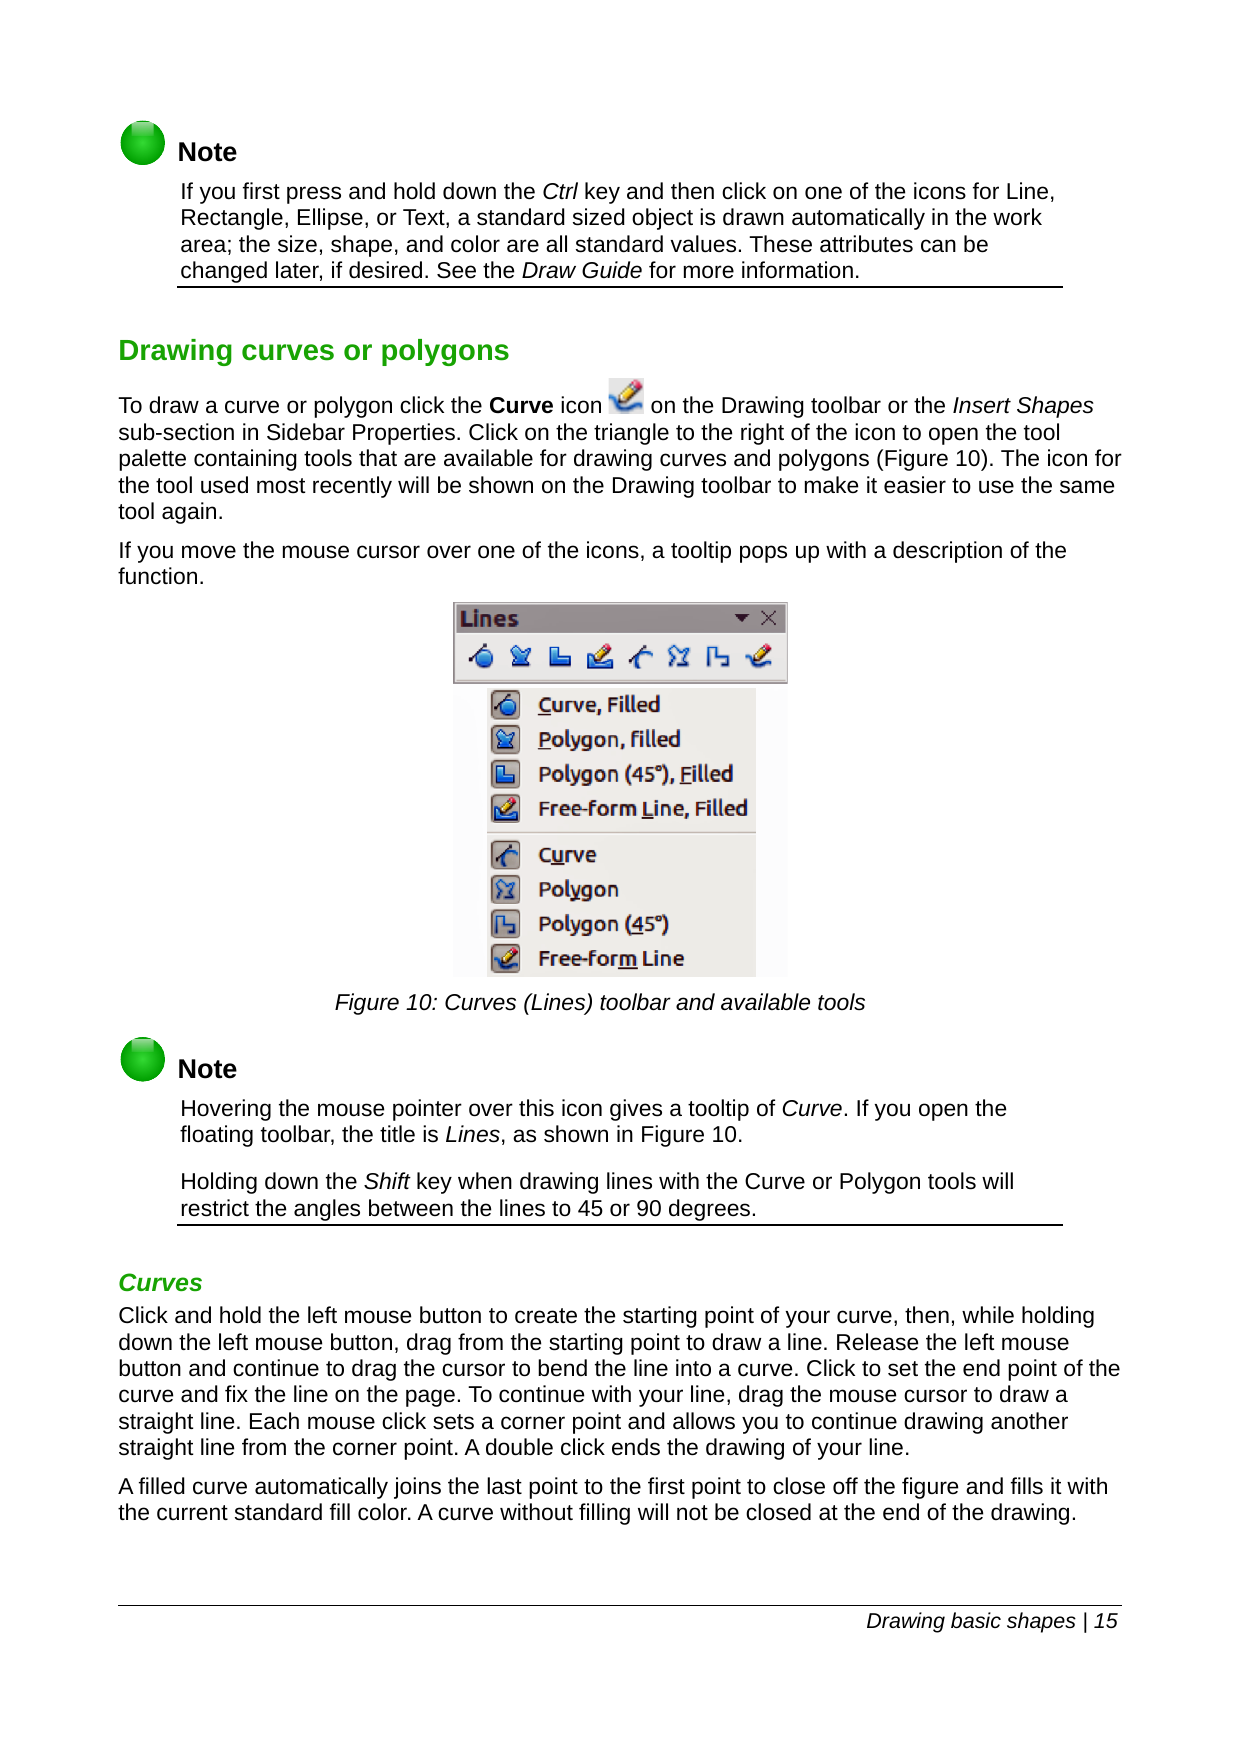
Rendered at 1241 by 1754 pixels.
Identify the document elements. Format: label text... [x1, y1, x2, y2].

text Click and hold the left mouse button to create the starting point of your curve, then, while holding down the left mouse button, drag from the starting point to draw a line. Release the left mouse button and continue to drag the cursor to bend the line into a curve. Click to set the end point of the curve and fix the line on the page. To continue with your line, drag the mouse cursor to draw a straight line. Each mouse click sets a corner point and allows you to continue drawing another straight line from the corner point. A double click ends the drawing of your line. [118, 1302, 1122, 1461]
subtitle Drawing curves or polygons [118, 333, 1122, 367]
subtitle Curves [118, 1268, 1122, 1296]
subtitle Note [118, 118, 1122, 167]
subtitle Note [118, 1034, 1122, 1084]
text Hovering the mouse pointer over this icon gives a tooltip of Curve. If you open the floating toolbar, the title is Lines, as shown in Figure 10. [177, 1091, 1063, 1147]
picture [608, 378, 644, 414]
text Holding down the Shift key when drawing lines with the Curve or Polygon tools will restrict the angles between the lines to 45 or 90 degrees. [177, 1165, 1063, 1224]
text If you move the mouse cursor over one of the icons, a tooltip pops up with a description of the function. [118, 537, 1122, 589]
text Figure 10: Curves (Lines) toolbar and available tools [334, 989, 906, 1015]
text If you first press and hold down the Ctrl key and then click on one of the icons for Line, Rectangle, Ellipse, or Text, a standard sized object is drawn automatically in the work area; the size, shape, and color are all standard values. These attributes can be changed later, if desired. See the Draw Guide for more information. [177, 175, 1063, 286]
picture [453, 602, 788, 977]
text To draw a curve or polygon click the Curve icon on the Drawing toolbar or the Insert Shapes sub-section in Sidebar Properties. Click on the triangle to the right of the icon to open the tool palette containing tools that are available for drawing curves and polygons (Figure 10). The icon for the tool used most recently will be shown on the Drawing toolbar to make it easier to use the same tool again. [118, 378, 1122, 524]
text A filled curve automatically joins the last point to the first point to close off the figure and fills it with the current standard fill color. A curve without filling will not be closed at the end of the drawing. [118, 1473, 1122, 1526]
